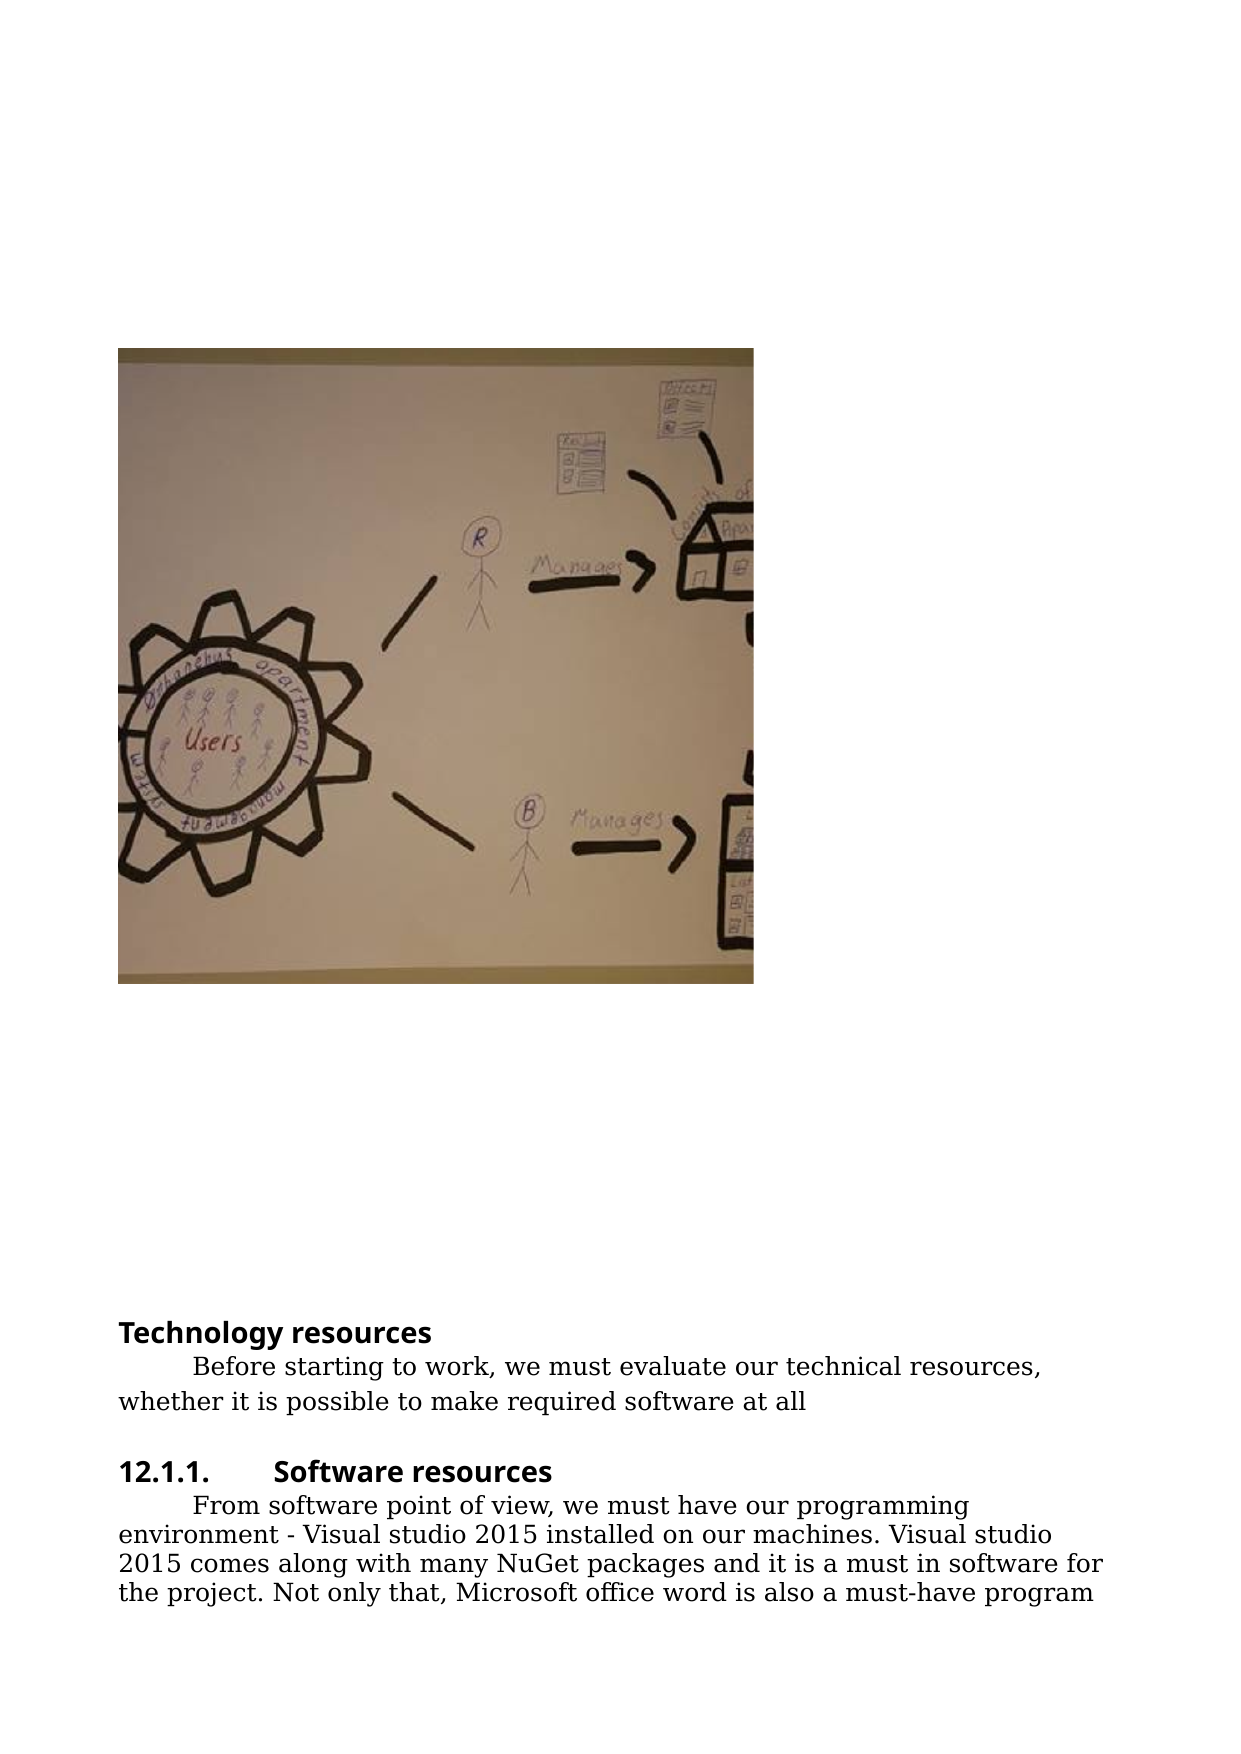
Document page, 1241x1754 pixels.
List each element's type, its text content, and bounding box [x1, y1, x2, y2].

text From software point of view, we must have our programming environment - Visual studio 2015 installed on our machines. Visual studio 2015 comes along with many NuGet packages and it is a must in software for the project. Not only that, Microsoft office word is also a must-have program [118, 1491, 1122, 1608]
subtitle Software resources [118, 1451, 1122, 1491]
text Before starting to work, we must evaluate our technical resources, whether it is possible to make required software at all [118, 1352, 1122, 1416]
subtitle Technology resources [118, 1313, 1122, 1352]
